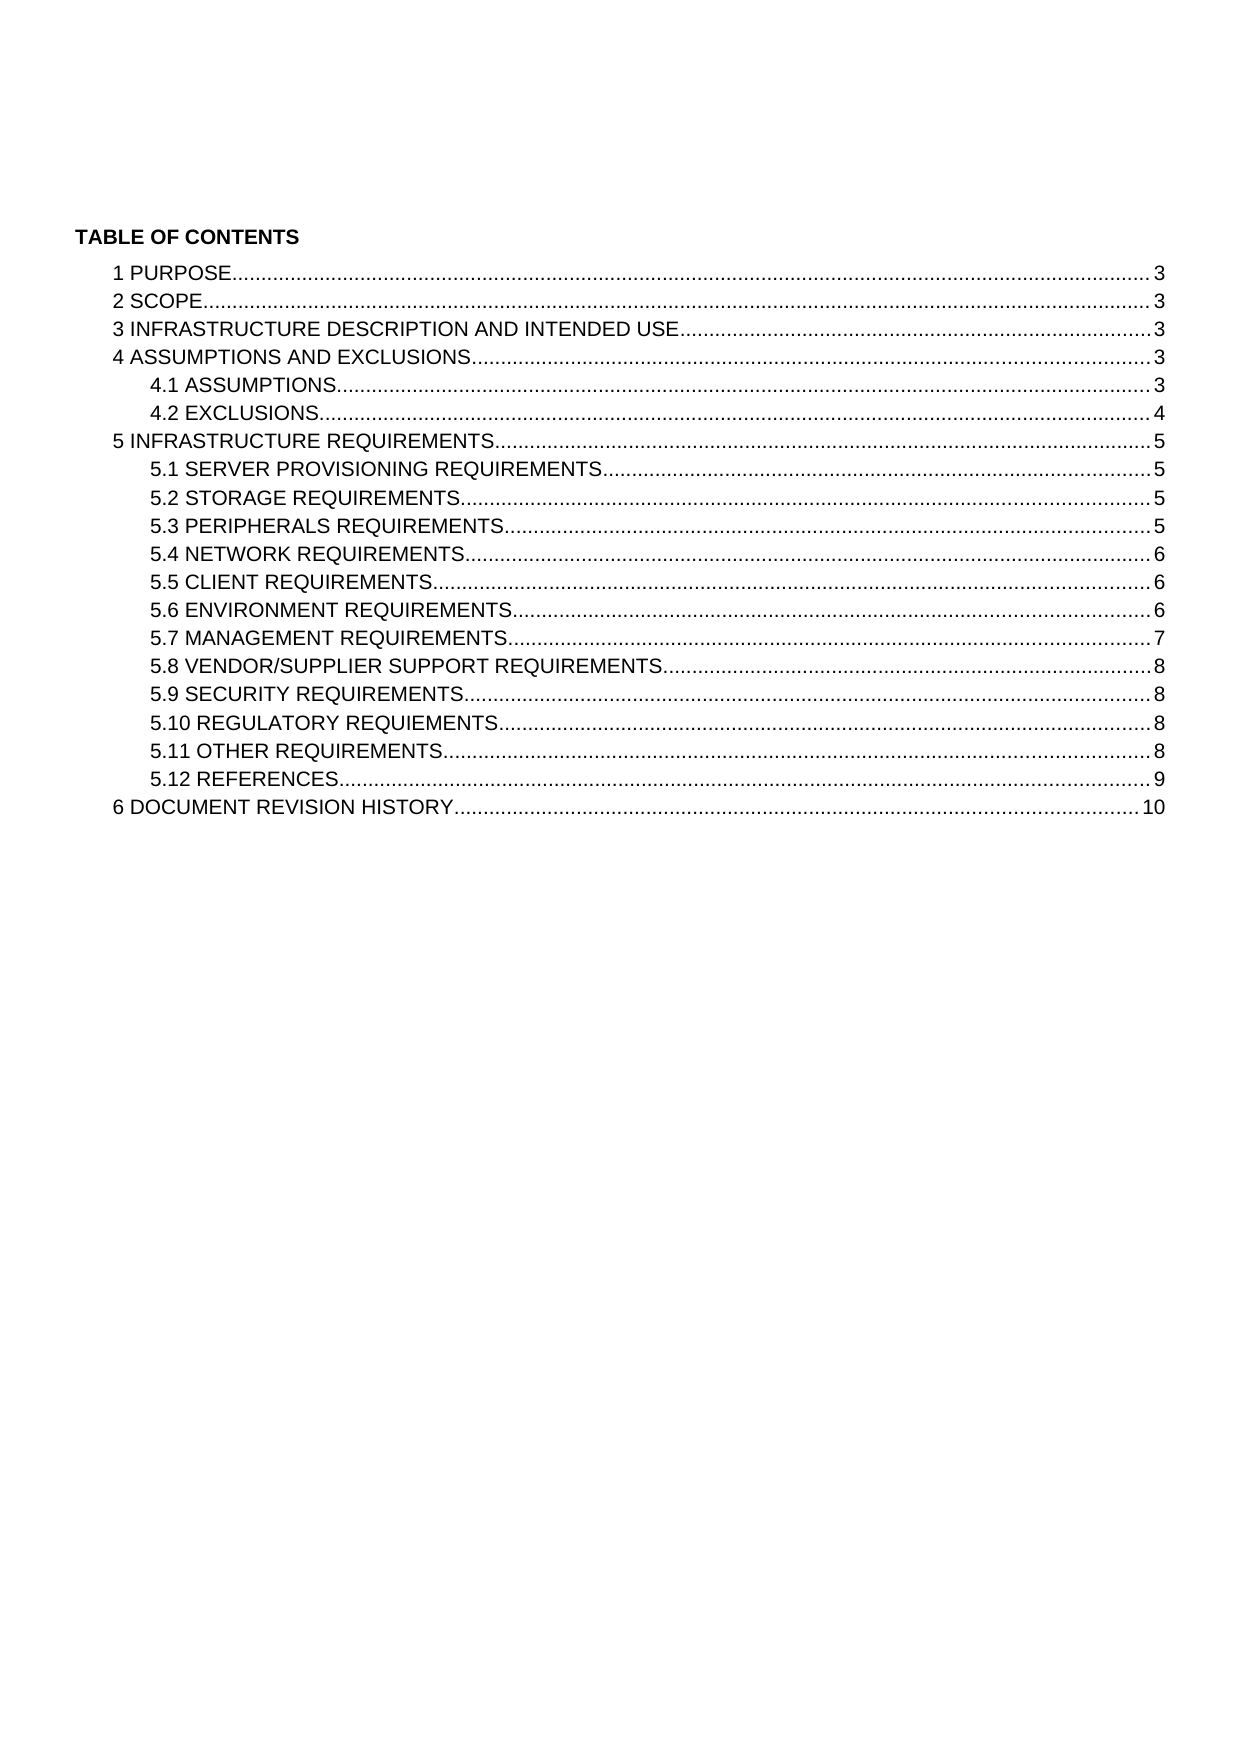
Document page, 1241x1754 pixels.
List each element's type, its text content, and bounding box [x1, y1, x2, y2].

text 5.9 SECURITY REQUIREMENTS 8 [150, 682, 1165, 706]
text 3 INFRASTRUCTURE DESCRIPTION AND INTENDED USE 3 [112, 317, 1165, 341]
text 5.11 OTHER REQUIREMENTS 8 [150, 738, 1165, 762]
text 5.3 PERIPHERALS REQUIREMENTS 5 [150, 513, 1165, 537]
text 5.12 REFERENCES 9 [150, 767, 1165, 791]
text 6 DOCUMENT REVISION HISTORY 10 [112, 795, 1165, 819]
text 5.6 ENVIRONMENT REQUIREMENTS 6 [150, 598, 1165, 622]
text 2 SCOPE 3 [112, 288, 1165, 312]
text 5.4 NETWORK REQUIREMENTS 6 [150, 542, 1165, 566]
text 5.1 SERVER PROVISIONING REQUIREMENTS 5 [150, 457, 1165, 481]
text 4 ASSUMPTIONS AND EXCLUSIONS 3 [112, 345, 1165, 369]
text 5.7 MANAGEMENT REQUIREMENTS 7 [150, 626, 1165, 650]
text 5.10 REGULATORY REQUIEMENTS 8 [150, 710, 1165, 734]
text 5.2 STORAGE REQUIREMENTS 5 [150, 485, 1165, 509]
text TABLE OF CONTENTS [75, 225, 1165, 249]
text 5.8 VENDOR/SUPPLIER SUPPORT REQUIREMENTS 8 [150, 654, 1165, 678]
text 4.1 ASSUMPTIONS 3 [150, 373, 1165, 397]
text 5 INFRASTRUCTURE REQUIREMENTS 5 [112, 429, 1165, 453]
text 4.2 EXCLUSIONS 4 [150, 401, 1165, 425]
text 1 PURPOSE 3 [112, 260, 1165, 284]
text 5.5 CLIENT REQUIREMENTS 6 [150, 570, 1165, 594]
